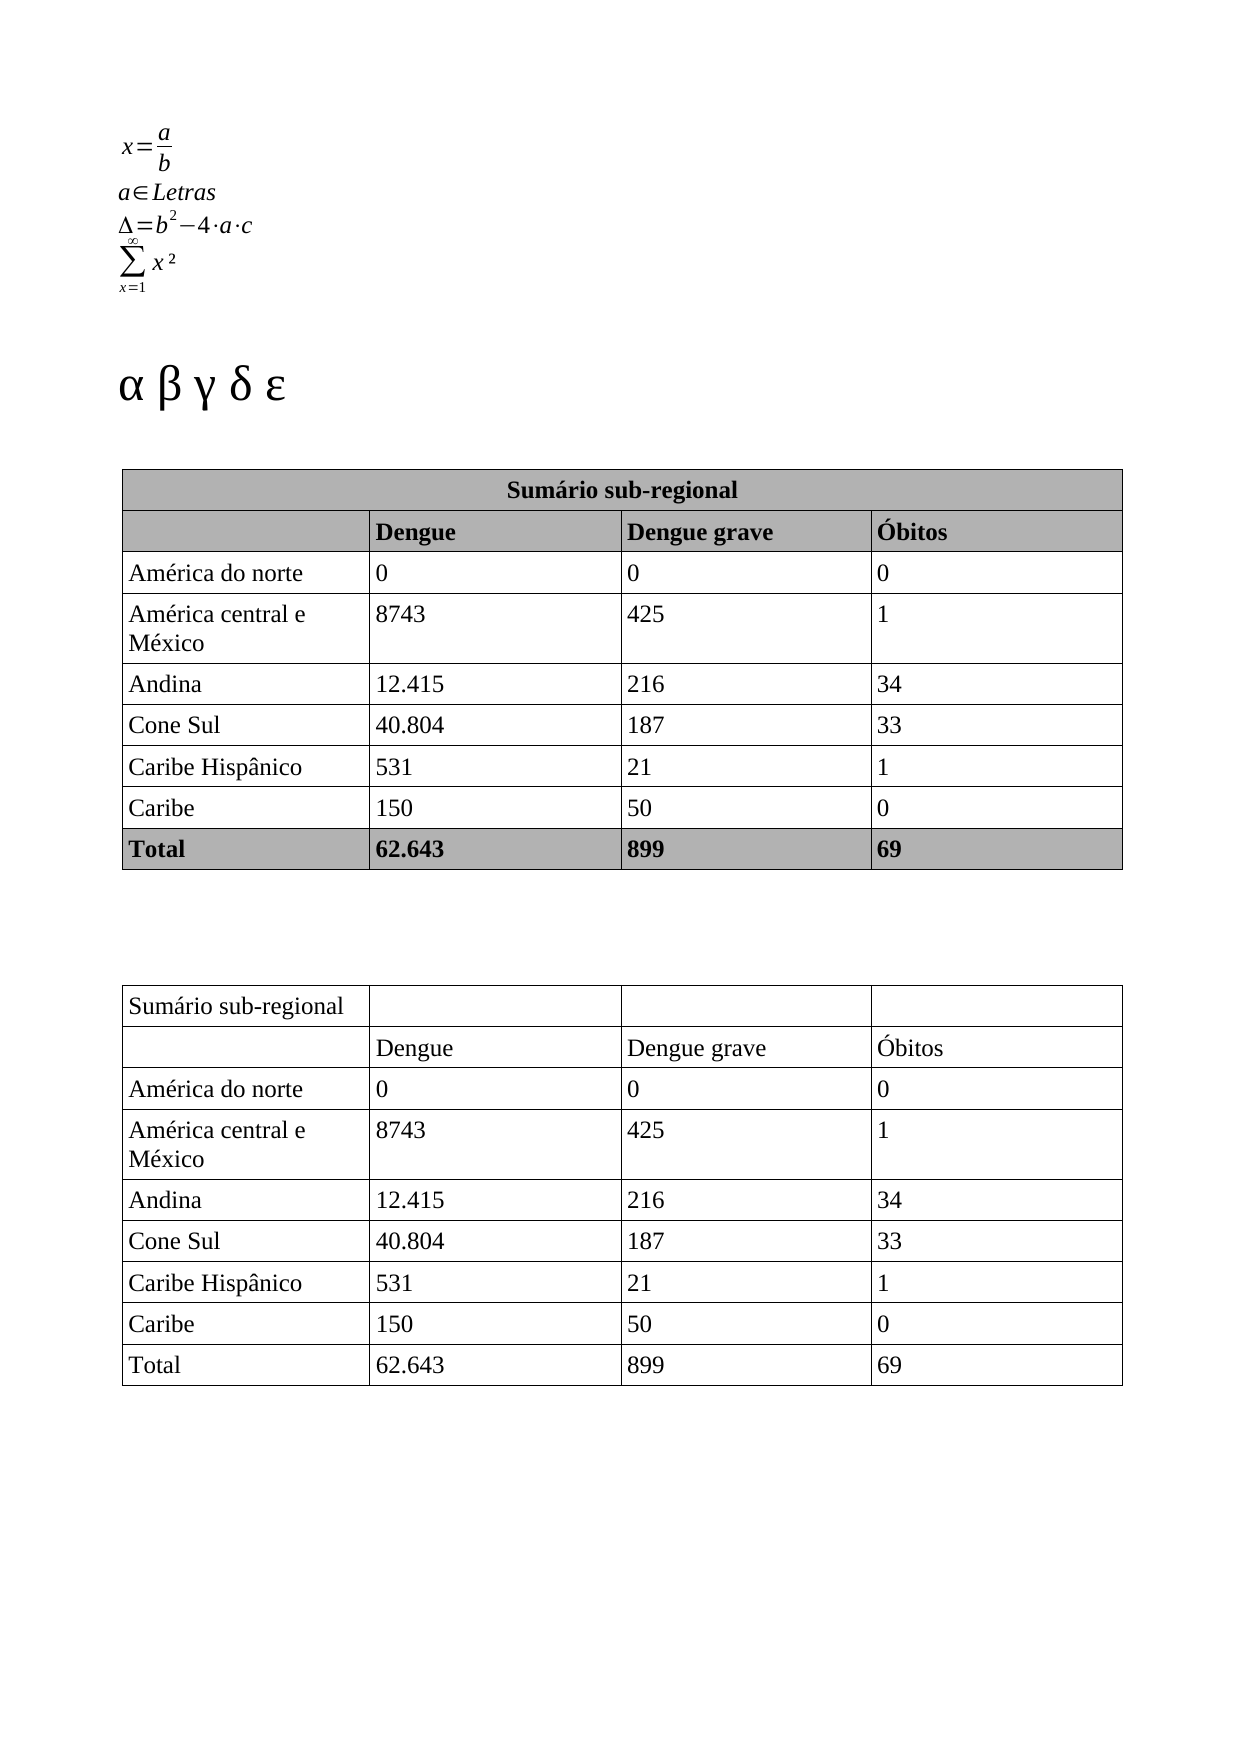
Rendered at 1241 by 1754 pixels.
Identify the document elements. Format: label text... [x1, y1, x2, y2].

table_cell 12.415 [370, 1180, 621, 1220]
table_cell Andina [123, 664, 369, 704]
table_cell 0 [872, 787, 1122, 827]
table_header Sumário sub-regional [123, 986, 369, 1026]
table_cell Dengue grave [622, 511, 871, 551]
table_cell Cone Sul [123, 1221, 369, 1261]
table_cell 425 [622, 1110, 871, 1178]
table_cell 1 [872, 594, 1122, 662]
table_cell 531 [370, 1262, 621, 1302]
table_cell 187 [622, 705, 871, 745]
table_cell América central e México [123, 594, 369, 662]
table_cell 0 [622, 1068, 871, 1108]
table_cell América do norte [123, 552, 369, 592]
table_header [622, 986, 871, 1026]
table_cell 1 [872, 1110, 1122, 1178]
table_cell 50 [622, 787, 871, 827]
table_cell [123, 511, 369, 551]
table_header [370, 986, 621, 1026]
table_cell 69 [872, 829, 1122, 869]
table_cell 0 [872, 1068, 1122, 1108]
table_cell 1 [872, 746, 1122, 786]
table_cell 21 [622, 746, 871, 786]
table_cell 69 [872, 1345, 1122, 1385]
table_cell Total [123, 1345, 369, 1385]
table_cell Dengue grave [622, 1027, 871, 1067]
table_cell Caribe Hispânico [123, 746, 369, 786]
table_cell Cone Sul [123, 705, 369, 745]
table_cell 40.804 [370, 1221, 621, 1261]
table_cell Andina [123, 1180, 369, 1220]
table_header [872, 986, 1122, 1026]
table_header Sumário sub-regional [123, 470, 1122, 510]
table_cell 1 [872, 1262, 1122, 1302]
table_cell 62.643 [370, 829, 621, 869]
table_cell 0 [872, 1303, 1122, 1343]
table_cell 216 [622, 664, 871, 704]
table_cell 187 [622, 1221, 871, 1261]
table_cell 8743 [370, 1110, 621, 1178]
table_cell [123, 1027, 369, 1067]
text α β γ δ ε [118, 354, 1122, 411]
table_cell 33 [872, 1221, 1122, 1261]
table_cell 12.415 [370, 664, 621, 704]
table_cell 0 [370, 552, 621, 592]
table_cell 216 [622, 1180, 871, 1220]
table_cell América do norte [123, 1068, 369, 1108]
table_cell 34 [872, 1180, 1122, 1220]
table_cell 62.643 [370, 1345, 621, 1385]
table_cell 8743 [370, 594, 621, 662]
table_cell 899 [622, 1345, 871, 1385]
table_cell 0 [370, 1068, 621, 1108]
table_cell Dengue [370, 511, 621, 551]
table_cell 33 [872, 705, 1122, 745]
table_cell 150 [370, 1303, 621, 1343]
table_cell 50 [622, 1303, 871, 1343]
table_cell 531 [370, 746, 621, 786]
table_cell 34 [872, 664, 1122, 704]
table_cell 40.804 [370, 705, 621, 745]
table_cell 425 [622, 594, 871, 662]
table_cell 150 [370, 787, 621, 827]
table_cell América central e México [123, 1110, 369, 1178]
table_cell Dengue [370, 1027, 621, 1067]
table_cell Óbitos [872, 1027, 1122, 1067]
table_cell 899 [622, 829, 871, 869]
table_cell Total [123, 829, 369, 869]
table_cell 21 [622, 1262, 871, 1302]
table_cell 0 [872, 552, 1122, 592]
table_cell Óbitos [872, 511, 1122, 551]
table_cell Caribe [123, 1303, 369, 1343]
table_cell Caribe [123, 787, 369, 827]
table_cell 0 [622, 552, 871, 592]
table_cell Caribe Hispânico [123, 1262, 369, 1302]
